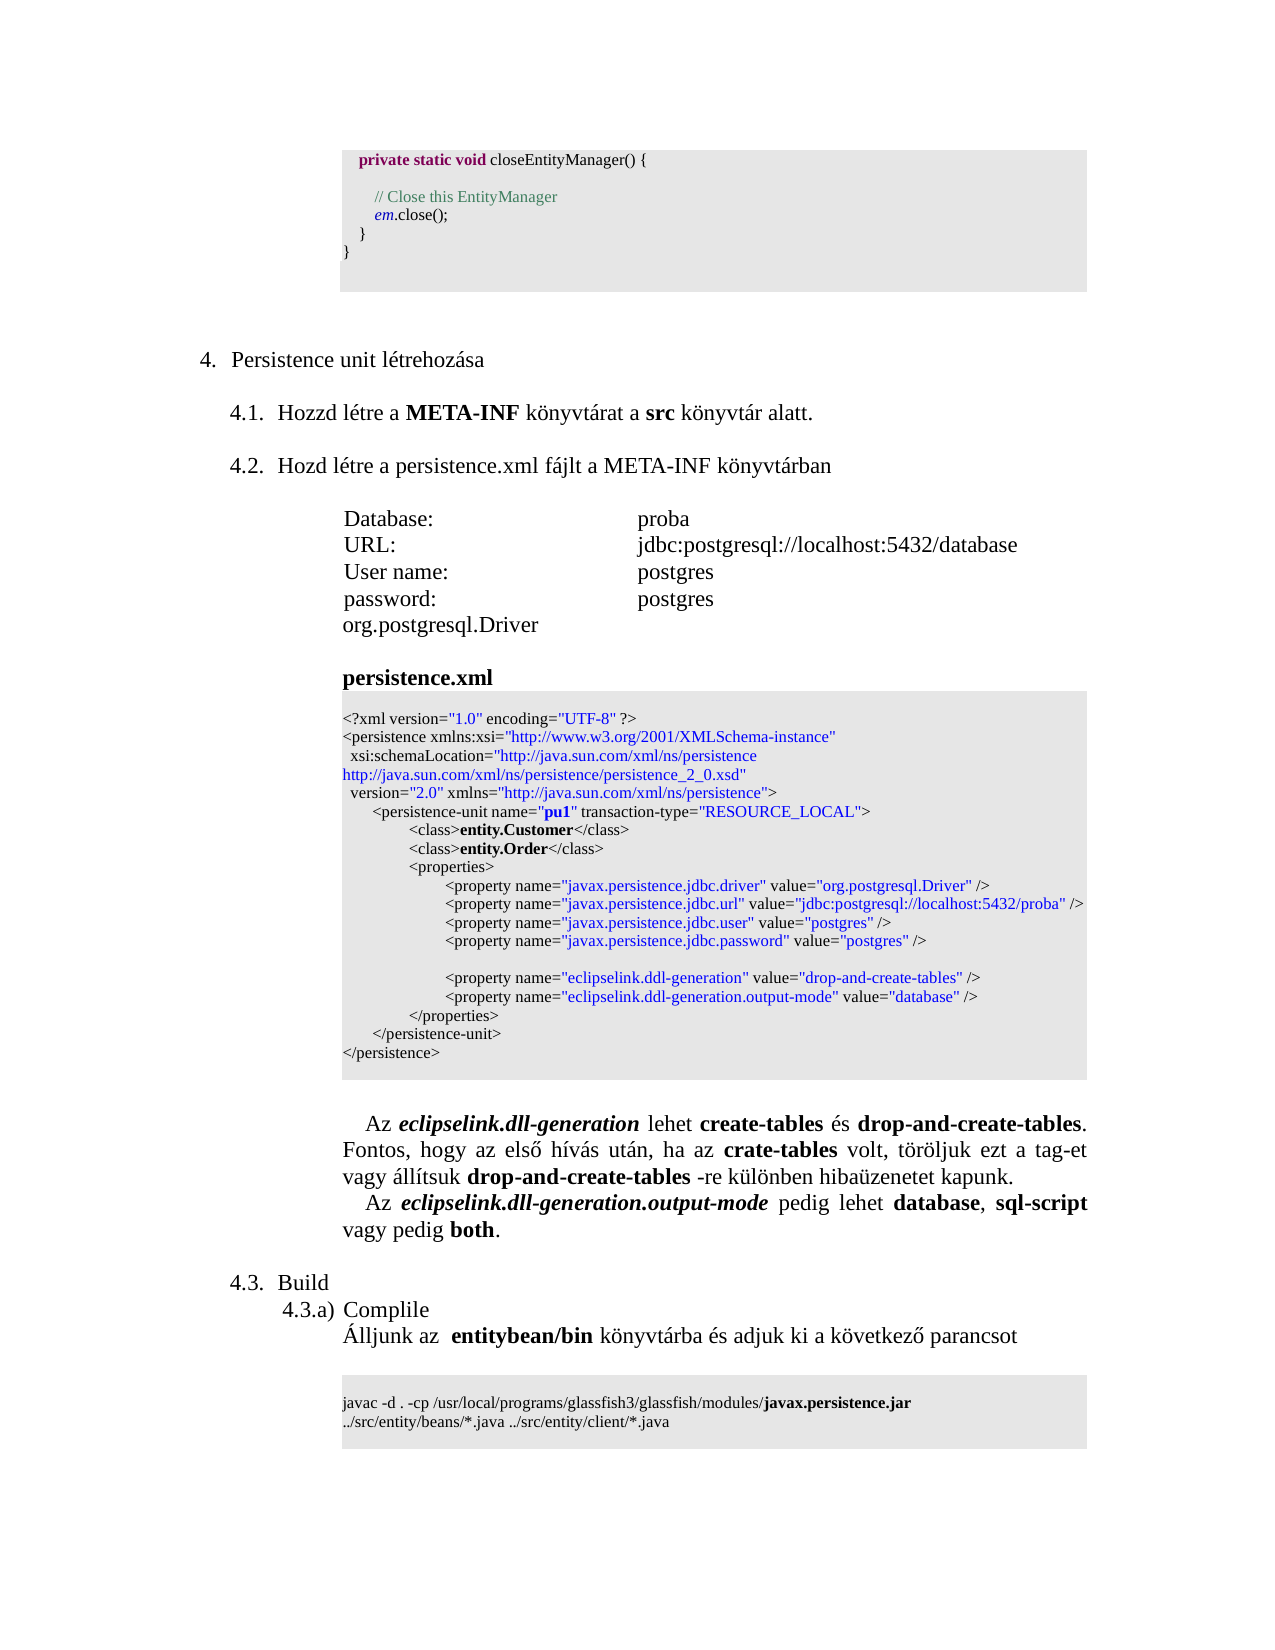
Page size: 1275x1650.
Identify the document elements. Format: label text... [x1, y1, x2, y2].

text org.postgresql.Driver [342, 611, 1087, 638]
text <property name="eclipselink.ddl-generation" value="drop-and-create-tables" /> [342, 969, 1087, 987]
text </persistence-unit> [342, 1024, 1087, 1043]
text xsi:schemaLocation="http://java.sun.com/xml/ns/persistence http://java.sun.com/xml/ns/persistence/persistence_2_0.xsd" [342, 746, 1087, 783]
text URL: jdbc:postgresql://localhost:5432/database [344, 531, 1087, 558]
text <class>entity.Customer</class> [342, 821, 1087, 839]
text <?xml version="1.0" encoding="UTF-8" ?> [342, 709, 1087, 728]
text em.close(); [342, 206, 1087, 224]
text javac -d . -cp /usr/local/programs/glassfish3/glassfish/modules/javax.persistence.jar ../src/entity/beans/*.java ../src/entity/client/*.java [342, 1394, 1087, 1431]
text Az eclipselink.dll-generation lehet create-tables és drop-and-create-tables. Fontos, hogy az első hívás után, ha az crate-tables volt, töröljuk ezt a tag-et vagy állítsuk drop-and-create-tables -re különben hibaüzenetet kapunk. [342, 1109, 1087, 1189]
text <properties> [342, 858, 1087, 876]
text <property name="javax.persistence.jdbc.driver" value="org.postgresql.Driver" /> [342, 876, 1087, 895]
text } [342, 224, 1087, 243]
list Hozzd létre a META-INF könyvtárat a src könyvtár alatt. [223, 398, 1087, 425]
text <property name="javax.persistence.jdbc.user" value="postgres" /> [342, 913, 1087, 932]
text Database: proba [344, 505, 1087, 531]
text <property name="eclipselink.ddl-generation.output-mode" value="database" /> [342, 987, 1087, 1006]
text Az eclipselink.dll-generation.output-mode pedig lehet database, sql-script vagy pedig both. [342, 1189, 1087, 1242]
text } [342, 243, 1087, 261]
text </persistence> [342, 1043, 1087, 1062]
text persistence.xml [342, 664, 1087, 691]
text </properties> [342, 1006, 1087, 1024]
text <property name="javax.persistence.jdbc.url" value="jdbc:postgresql://localhost:5432/proba" /> [342, 895, 1087, 913]
text private static void closeEntityManager() { [342, 150, 1087, 168]
list Persistence unit létrehozása [193, 345, 1087, 372]
text // Close this EntityManager [342, 187, 1087, 206]
text Álljunk az entitybean/bin könyvtárba és adjuk ki a következő parancsot [342, 1322, 1087, 1349]
text password: postgres [344, 584, 1087, 611]
text version="2.0" xmlns="http://java.sun.com/xml/ns/persistence"> [342, 783, 1087, 802]
list Hozd létre a persistence.xml fájlt a META-INF könyvtárban [223, 452, 1087, 478]
list Complile [276, 1296, 1087, 1322]
text User name: postgres [344, 558, 1087, 584]
list Build [223, 1269, 1087, 1296]
text <class>entity.Order</class> [342, 839, 1087, 858]
text <persistence xmlns:xsi="http://www.w3.org/2001/XMLSchema-instance" [342, 728, 1087, 746]
text <property name="javax.persistence.jdbc.password" value="postgres" /> [342, 932, 1087, 950]
text <persistence-unit name="pu1" transaction-type="RESOURCE_LOCAL"> [342, 802, 1087, 821]
